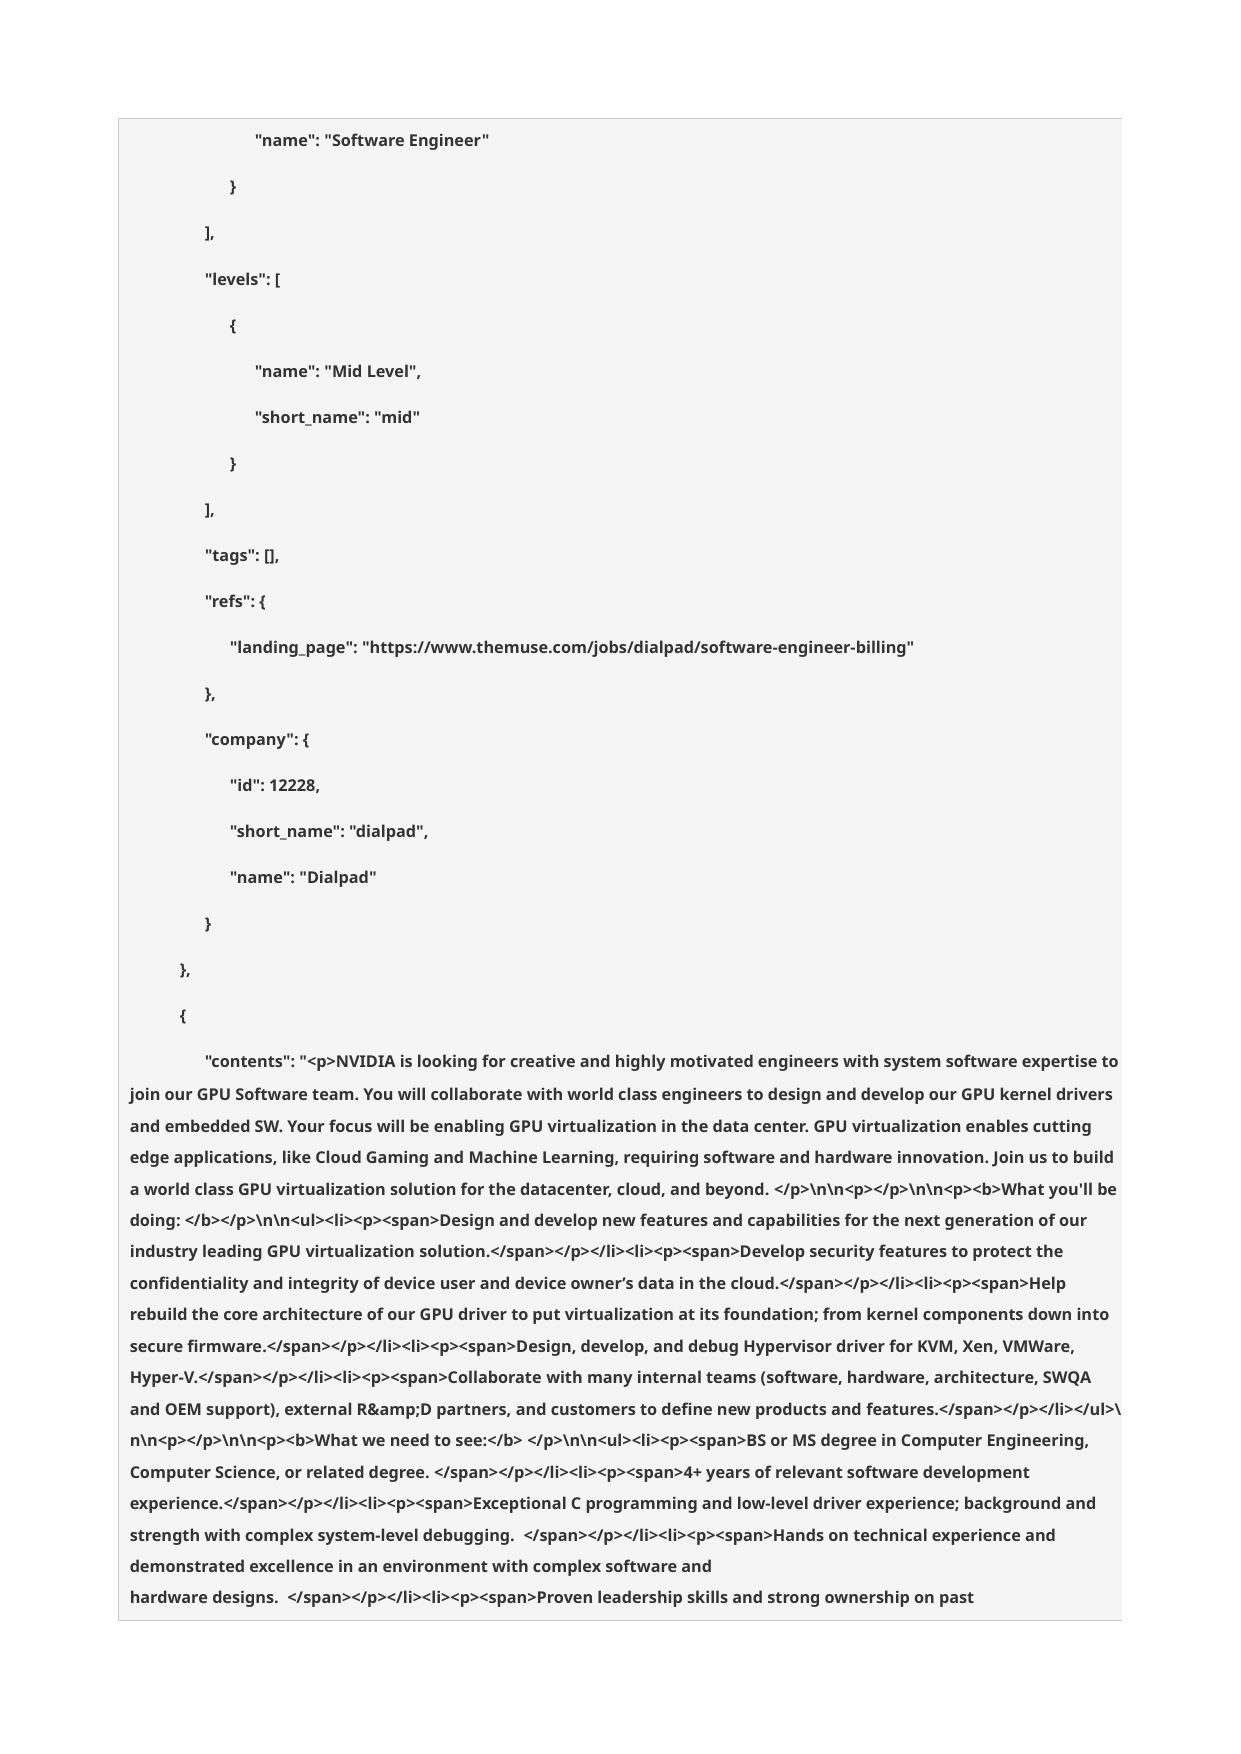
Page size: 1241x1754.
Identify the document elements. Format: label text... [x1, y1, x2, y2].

list "tags": [], [119, 532, 1122, 567]
list "name": "Dialpad" [119, 855, 1122, 890]
list "levels": [ [119, 256, 1122, 291]
list }, [119, 947, 1122, 982]
list "refs": { [119, 578, 1122, 613]
list { [119, 302, 1122, 337]
list "contents": "<p>NVIDIA is looking for creative and highly motivated engineers with system software expertise to join our GPU Software team. You will collaborate with world class engineers to design and develop our GPU kernel drivers and embedded SW. Your focus will be enabling GPU virtualization in the data center. GPU virtualization enables cutting edge applications, like Cloud Gaming and Machine Learning, requiring software and hardware innovation. Join us to build a world class GPU virtualization solution for the datacenter, cloud, and beyond. </p>\n\n<p></p>\n\n<p><b>What you'll be doing: </b></p>\n\n<ul><li><p><span>Design and develop new features and capabilities for the next generation of our industry leading GPU virtualization solution.</span></p></li><li><p><span>Develop security features to protect the confidentiality and integrity of device user and device owner’s data in the cloud.</span></p></li><li><p><span>Help rebuild the core architecture of our GPU driver to put virtualization at its foundation; from kernel components down into secure firmware.</span></p></li><li><p><span>Design, develop, and debug Hypervisor driver for KVM, Xen, VMWare, Hyper-V.</span></p></li><li><p><span>Collaborate with many internal teams (software, hardware, architecture, SWQA and OEM support), external R&amp;D partners, and customers to define new products and features.</span></p></li></ul>\n\n<p></p>\n\n<p><b>What we need to see:</b> </p>\n\n<ul><li><p><span>BS or MS degree in Computer Engineering, Computer Science, or related degree. </span></p></li><li><p><span>4+ years of relevant software development experience.</span></p></li><li><p><span>Exceptional C programming and low-level driver experience; background and strength with complex system-level debugging. </span></p></li><li><p><span>Hands on technical experience and demonstrated excellence in an environment with complex software and hardware designs. </span></p></li><li><p><span>Proven leadership skills and strong ownership on past [119, 1039, 1122, 1620]
list ], [119, 486, 1122, 521]
list "short_name": "dialpad", [119, 809, 1122, 844]
list "name": "Software Engineer" [119, 119, 1122, 153]
list } [119, 901, 1122, 936]
list ], [119, 210, 1122, 245]
list { [119, 993, 1122, 1028]
list } [119, 164, 1122, 199]
list "landing_page": "https://www.themuse.com/jobs/dialpad/software-engineer-billing" [119, 624, 1122, 659]
list } [119, 440, 1122, 475]
list "company": { [119, 717, 1122, 752]
list }, [119, 671, 1122, 706]
list "short_name": "mid" [119, 394, 1122, 429]
list "name": "Mid Level", [119, 348, 1122, 383]
list "id": 12228, [119, 763, 1122, 798]
